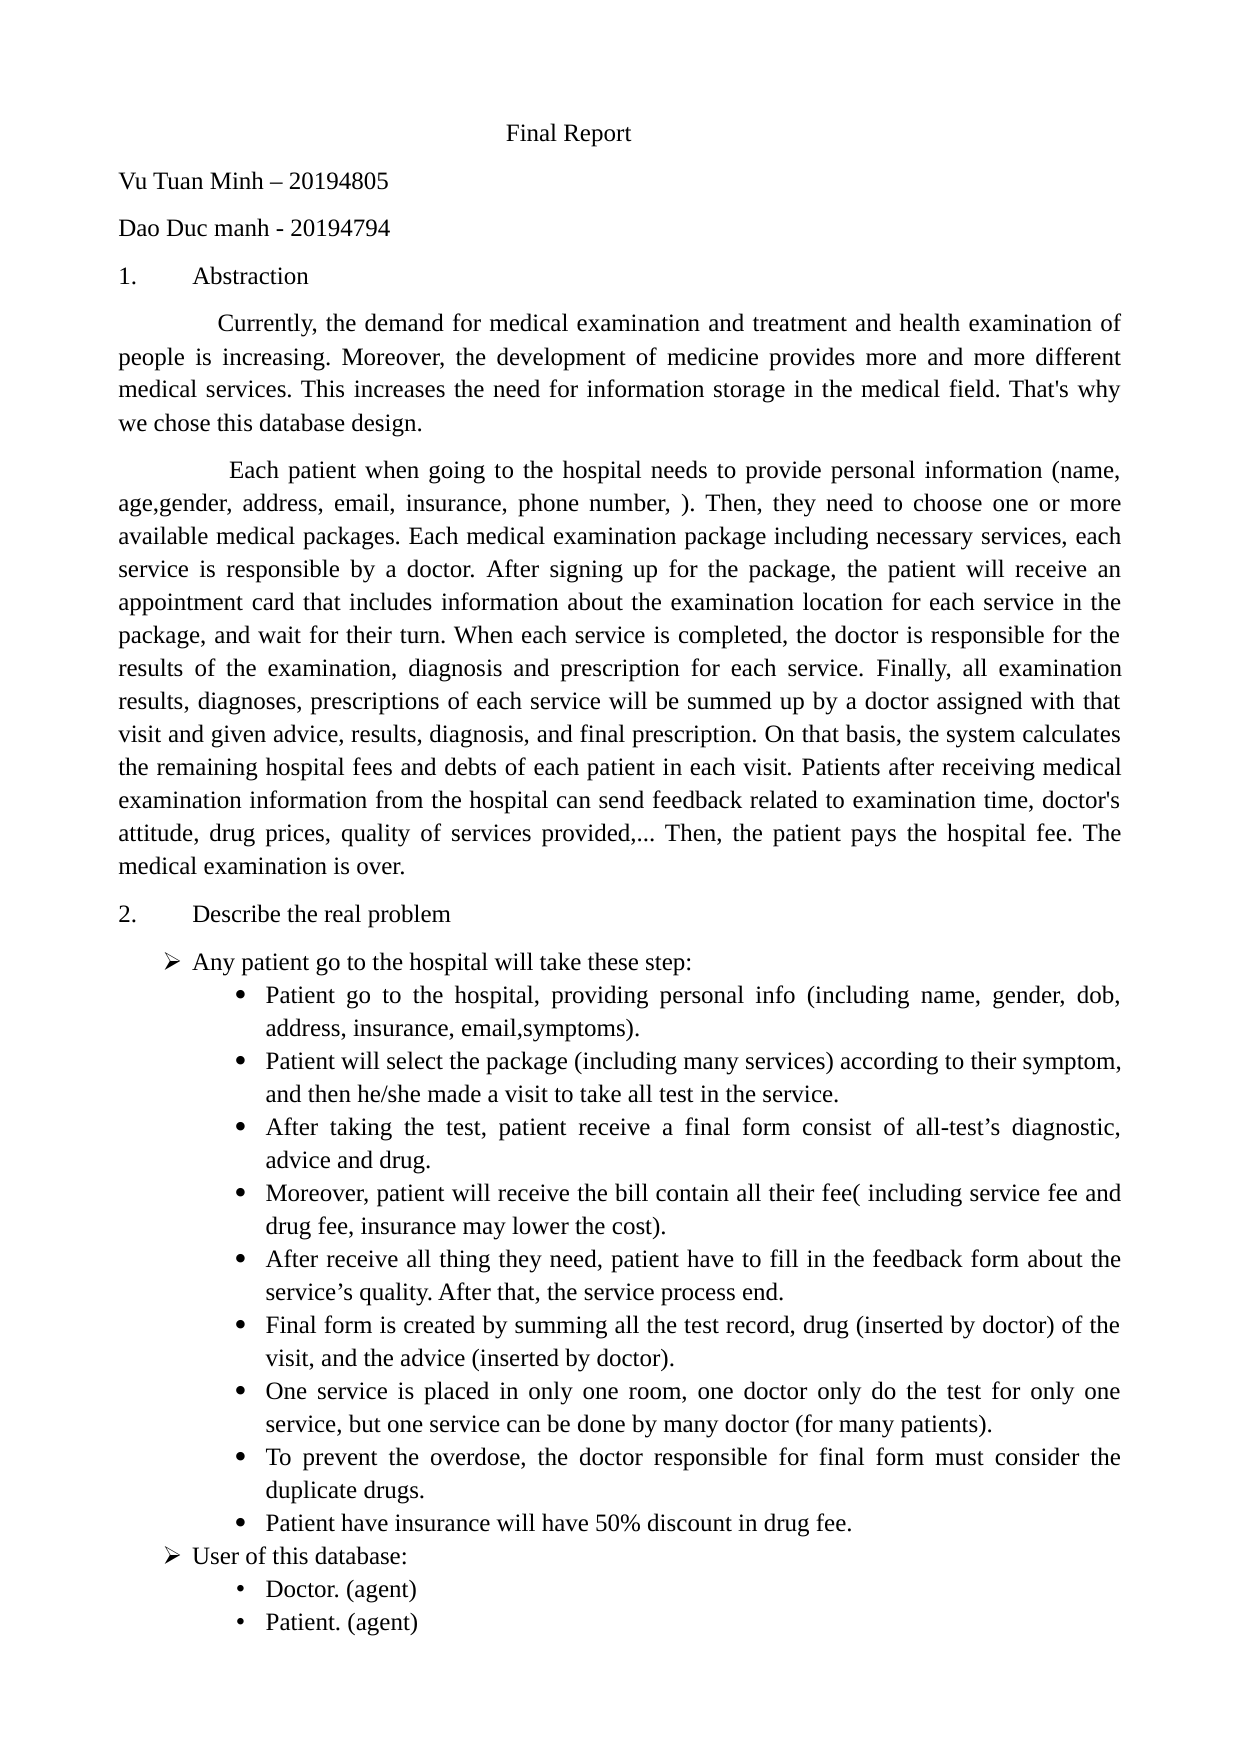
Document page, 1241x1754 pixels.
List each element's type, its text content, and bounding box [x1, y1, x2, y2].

list Vu Tuan Minh – 20194805 [118, 166, 1122, 194]
list Currently, the demand for medical examination and treatment and health examination of people is increasing. Moreover, the development of medicine provides more and more different medical services. This increases the need for information storage in the medical field. That's why we chose this database design. [118, 308, 1122, 436]
list Abstraction [118, 261, 1122, 290]
list Patient have insurance will have 50% discount in drug fee. [236, 1508, 1122, 1537]
list Final form is created by summing all the test record, drug (inserted by doctor) of the visit, and the advice (inserted by doctor). [236, 1310, 1122, 1372]
list Patient. (agent) [236, 1607, 1122, 1636]
list Dao Duc manh - 20194794 [118, 213, 1122, 242]
list Describe the real problem [118, 899, 1122, 928]
list Patient will select the package (including many services) according to their symptom, and then he/she made a visit to take all test in the service. [236, 1046, 1122, 1107]
list After receive all thing they need, patient have to fill in the feedback form about the service’s quality. After that, the service process end. [236, 1244, 1122, 1306]
list To prevent the overdose, the doctor responsible for final form must consider the duplicate drugs. [236, 1442, 1122, 1504]
list Moreover, patient will receive the bill contain all their fee( including service fee and drug fee, insurance may lower the cost). [236, 1178, 1122, 1239]
list Each patient when going to the hospital needs to provide personal information (name, age,gender, address, email, insurance, phone number, ). Then, they need to choose one or more available medical packages. Each medical examination package including necessary services, each service is responsible by a doctor. After signing up for the package, the patient will receive an appointment card that includes information about the examination location for each service in the package, and wait for their turn. When each service is completed, the doctor is responsible for the results of the examination, diagnosis and prescription for each service. Finally, all examination results, diagnoses, prescriptions of each service will be summed up by a doctor assigned with that visit and given advice, results, diagnosis, and final prescription. On that basis, the system calculates the remaining hospital fees and debts of each patient in each visit. Patients after receiving medical examination information from the hospital can send feedback related to examination time, doctor's attitude, drug prices, quality of services provided,... Then, the patient pays the hospital fee. The medical examination is over. [118, 455, 1122, 880]
list One service is placed in only one room, one doctor only do the test for only one service, but one service can be done by many doctor (for many patients). [236, 1376, 1122, 1438]
list Patient go to the hospital, providing personal info (including name, gender, dob, address, insurance, email,symptoms). [236, 980, 1122, 1041]
list User of this database: [162, 1541, 1122, 1570]
list Doctor. (agent) [236, 1574, 1122, 1603]
list Any patient go to the hospital will take these step: [162, 947, 1122, 975]
list Final Report [118, 118, 1122, 147]
list After taking the test, patient receive a final form consist of all-test’s diagnostic, advice and drug. [236, 1112, 1122, 1173]
